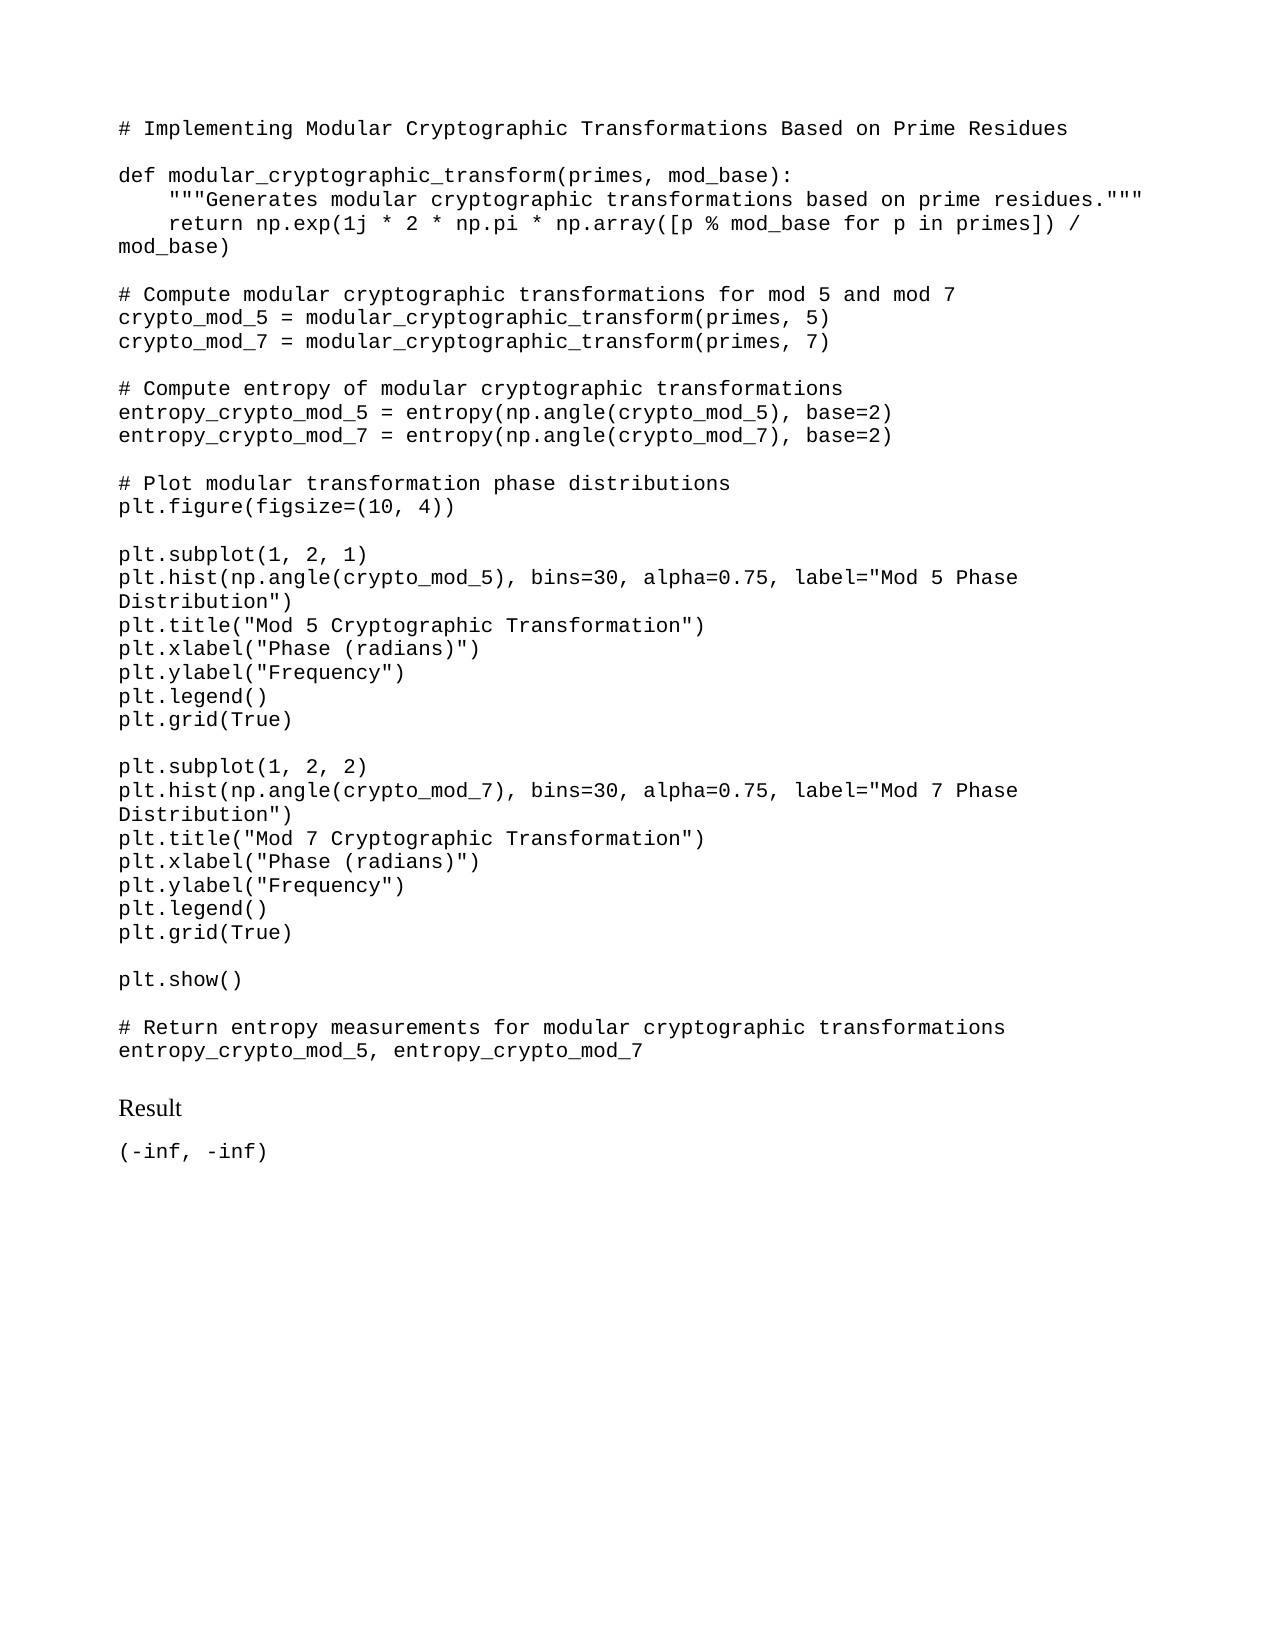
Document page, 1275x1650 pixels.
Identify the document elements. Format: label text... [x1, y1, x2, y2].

text # Plot modular transformation phase distributions [118, 473, 1157, 496]
text plt.show() [118, 969, 1157, 993]
text def modular_cryptographic_transform(primes, mod_base): [118, 165, 1157, 189]
text crypto_mod_7 = modular_cryptographic_transform(primes, 7) [118, 331, 1157, 354]
text Result [118, 1093, 1157, 1122]
text entropy_crypto_mod_5, entropy_crypto_mod_7 [118, 1040, 1157, 1064]
text plt.xlabel("Phase (radians)") [118, 638, 1157, 662]
text # Compute modular cryptographic transformations for mod 5 and mod 7 [118, 284, 1157, 307]
text entropy_crypto_mod_7 = entropy(np.angle(crypto_mod_7), base=2) [118, 426, 1157, 449]
text plt.hist(np.angle(crypto_mod_7), bins=30, alpha=0.75, label="Mod 7 Phase Distribution") [118, 780, 1157, 827]
text plt.title("Mod 5 Cryptographic Transformation") [118, 615, 1157, 638]
text # Compute entropy of modular cryptographic transformations [118, 378, 1157, 402]
text plt.grid(True) [118, 709, 1157, 733]
text # Return entropy measurements for modular cryptographic transformations [118, 1017, 1157, 1040]
text return np.exp(1j * 2 * np.pi * np.array([p % mod_base for p in primes]) / mod_base) [118, 213, 1157, 260]
text plt.figure(figsize=(10, 4)) [118, 496, 1157, 520]
text plt.subplot(1, 2, 2) [118, 757, 1157, 780]
text crypto_mod_5 = modular_cryptographic_transform(primes, 5) [118, 307, 1157, 331]
text entropy_crypto_mod_5 = entropy(np.angle(crypto_mod_5), base=2) [118, 402, 1157, 426]
text plt.legend() [118, 898, 1157, 922]
text plt.legend() [118, 686, 1157, 709]
text """Generates modular cryptographic transformations based on prime residues.""" [118, 189, 1157, 213]
text # Implementing Modular Cryptographic Transformations Based on Prime Residues [118, 118, 1157, 142]
text plt.ylabel("Frequency") [118, 875, 1157, 898]
text plt.grid(True) [118, 922, 1157, 946]
text plt.subplot(1, 2, 1) [118, 544, 1157, 567]
text plt.ylabel("Frequency") [118, 662, 1157, 686]
text plt.title("Mod 7 Cryptographic Transformation") [118, 827, 1157, 851]
text plt.hist(np.angle(crypto_mod_5), bins=30, alpha=0.75, label="Mod 5 Phase Distribution") [118, 567, 1157, 615]
text (-inf, -inf) [118, 1141, 1157, 1165]
text plt.xlabel("Phase (radians)") [118, 851, 1157, 875]
